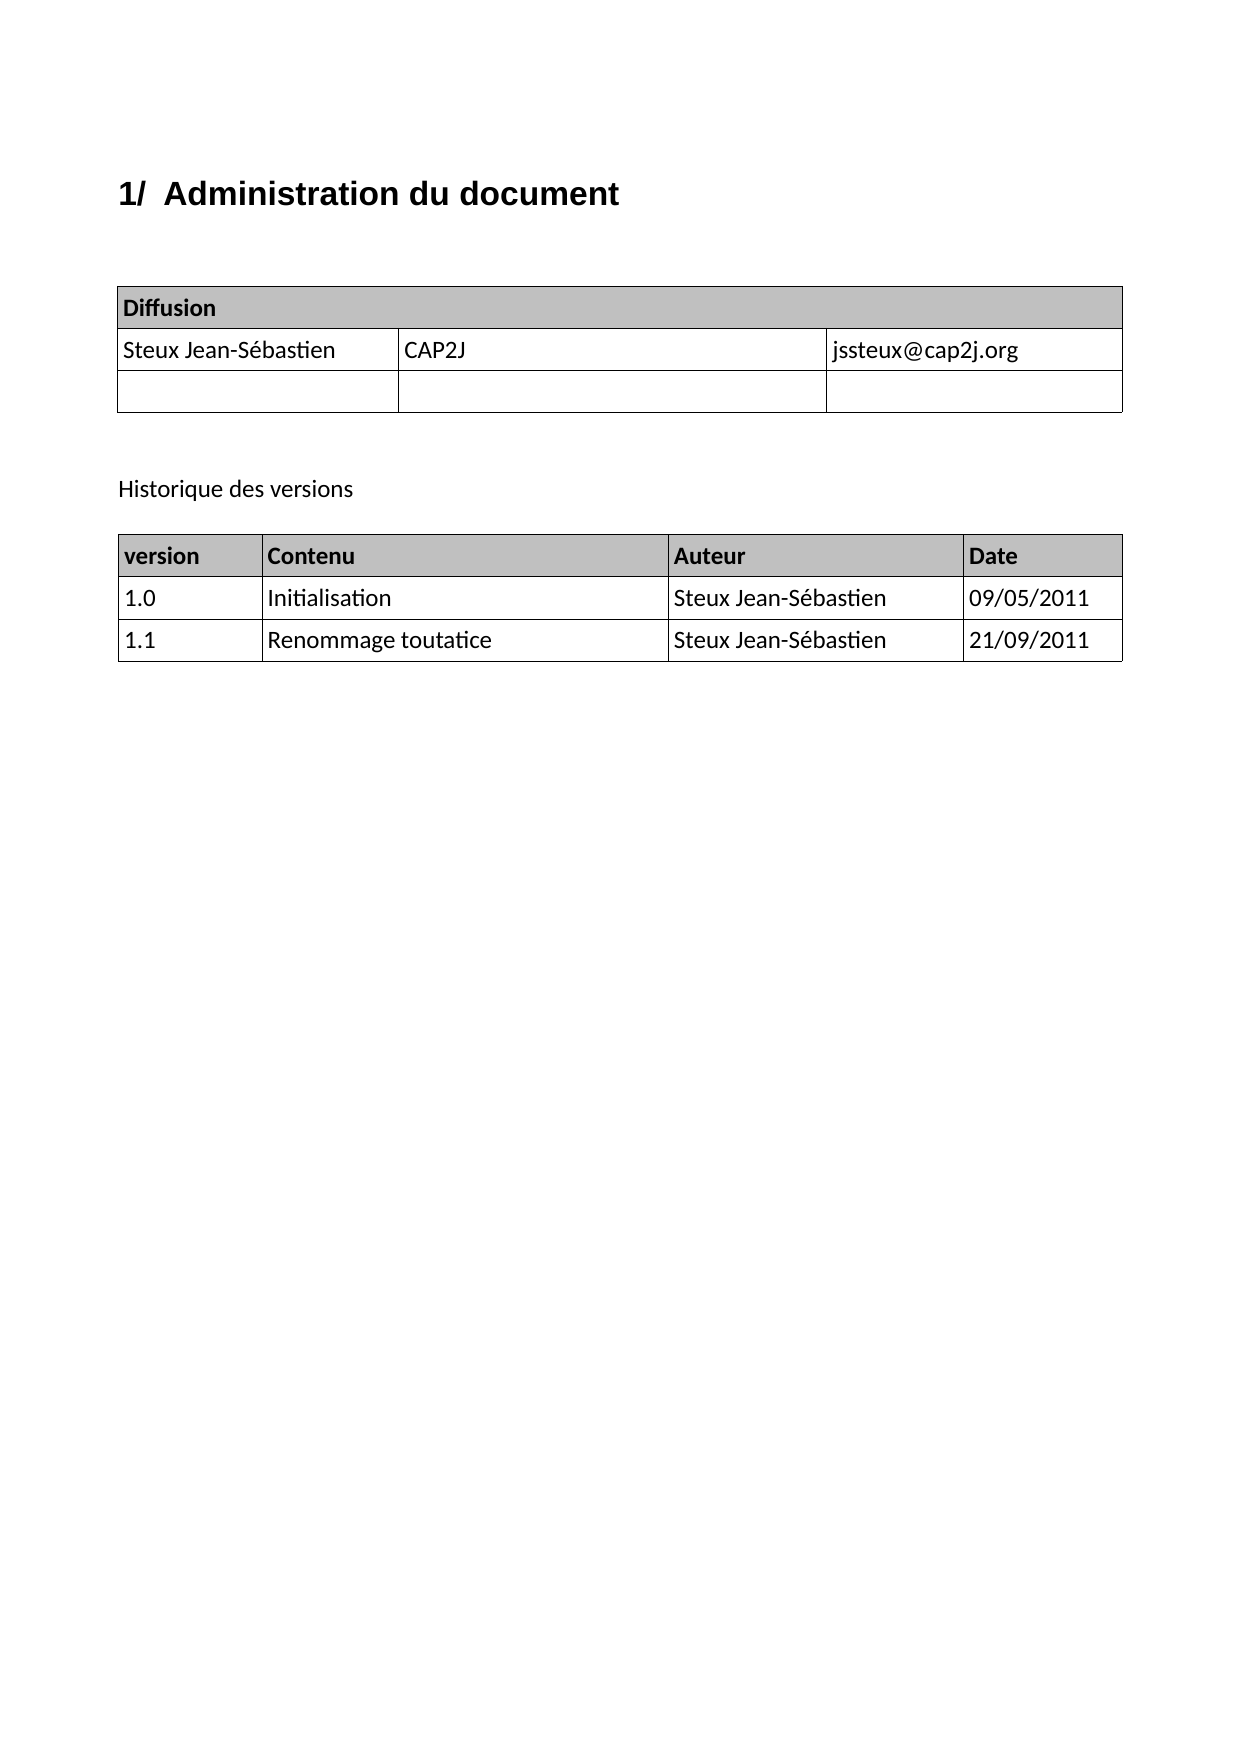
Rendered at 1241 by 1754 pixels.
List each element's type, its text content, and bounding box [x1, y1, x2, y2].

table_cell jssteux@cap2j.org [827, 329, 1122, 370]
table_cell Steux Jean-Sébastien [669, 577, 963, 618]
table_cell 1.1 [119, 620, 262, 661]
table_cell Initialisation [263, 577, 668, 618]
table_cell Steux Jean-Sébastien [118, 329, 398, 370]
table_header Diffusion [118, 287, 1122, 328]
text Historique des versions [118, 473, 1122, 504]
table_header Date [964, 535, 1122, 576]
table_cell Renommage toutatice [263, 620, 668, 661]
table_header Contenu [263, 535, 668, 576]
table_cell [118, 371, 398, 412]
table_header Auteur [669, 535, 963, 576]
table_cell Steux Jean-Sébastien [669, 620, 963, 661]
table_cell [827, 371, 1122, 412]
table_cell 1.0 [119, 577, 262, 618]
table_header version [119, 535, 262, 576]
table_cell 21/09/2011 [964, 620, 1122, 661]
table_cell [399, 371, 826, 412]
table_cell CAP2J [399, 329, 826, 370]
table_cell 09/05/2011 [964, 577, 1122, 618]
subtitle Administration du document [118, 174, 1122, 212]
